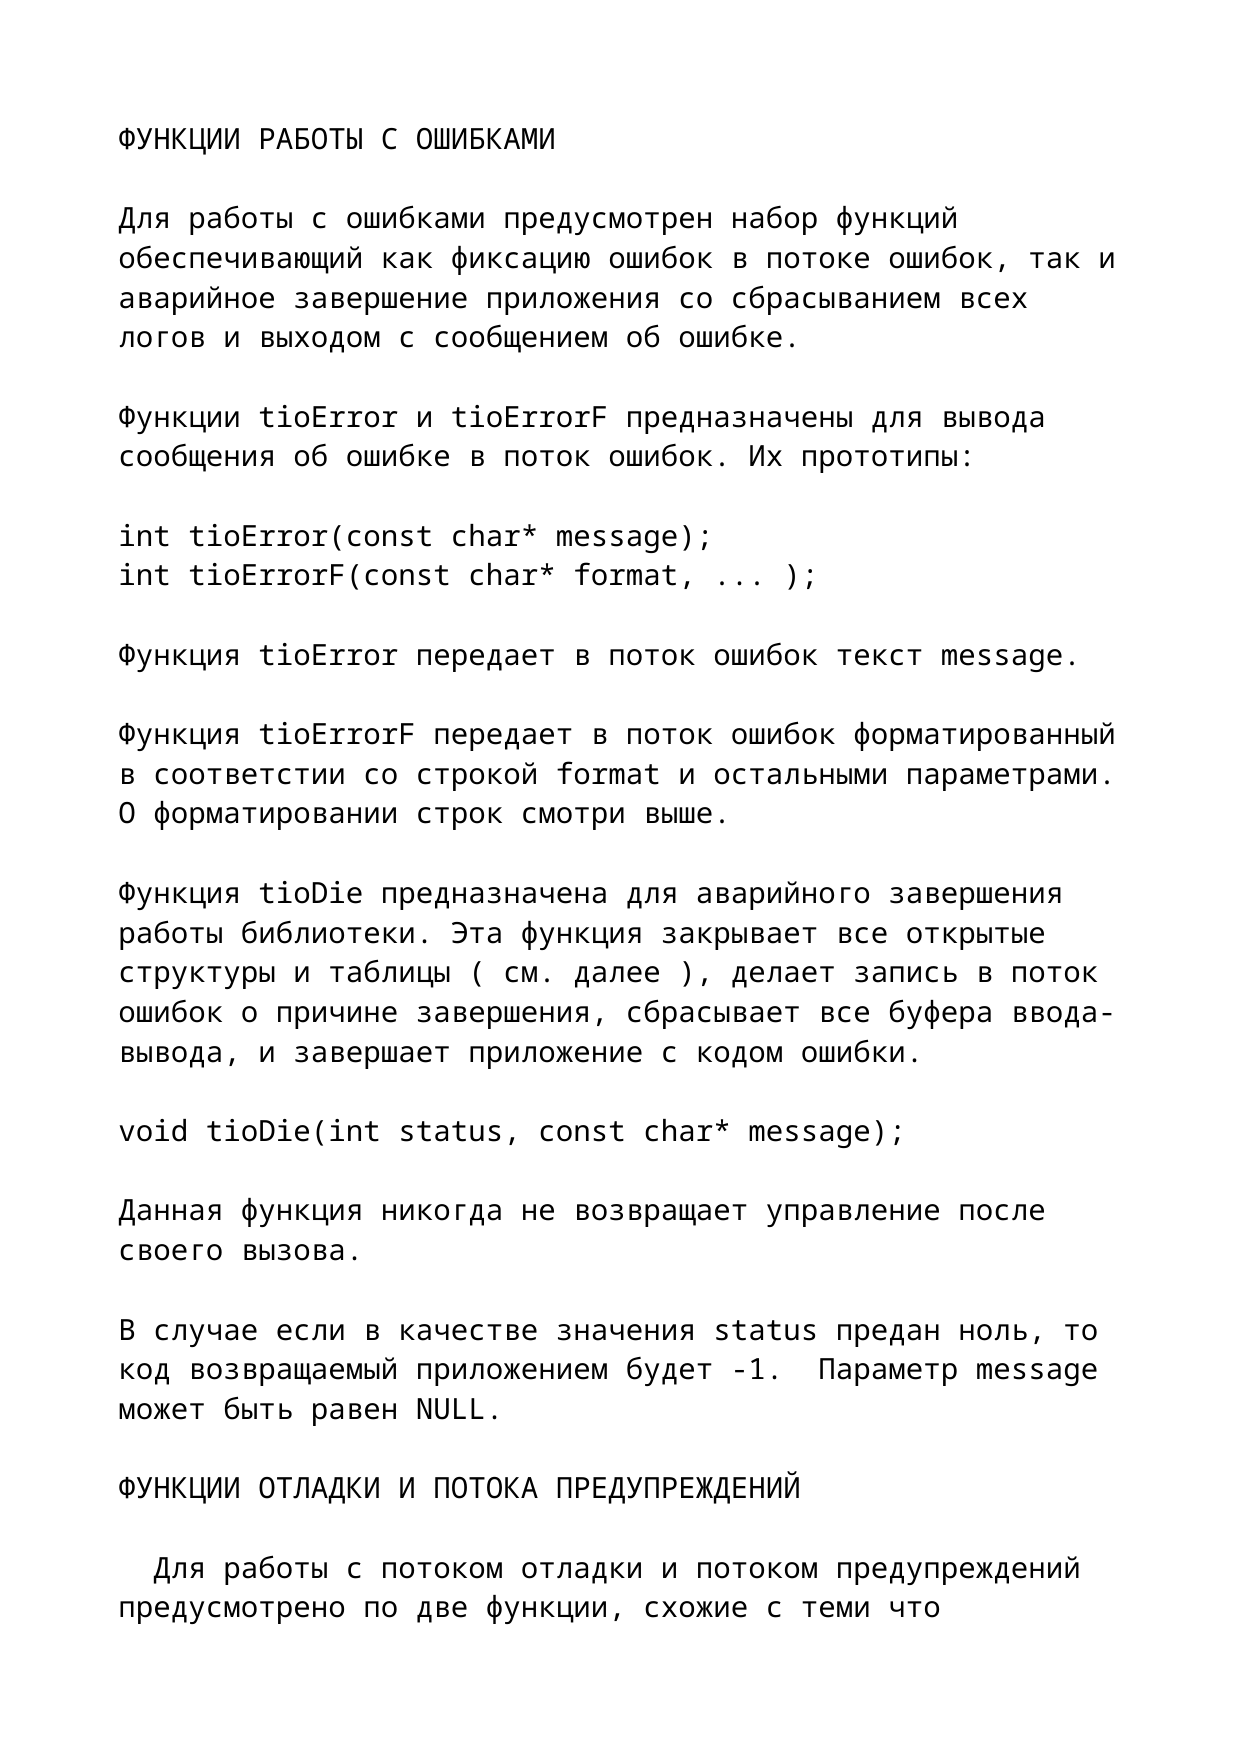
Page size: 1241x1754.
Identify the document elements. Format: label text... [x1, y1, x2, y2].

title Функции tioError и tioErrorF предназначены для вывода сообщения об ошибке в поток ошибок. Их прототипы: [118, 396, 1122, 475]
title int tioError(const char* message); [118, 515, 1122, 555]
title Функция tioErrorF передает в поток ошибок форматированный в соответстии со строкой format и остальными параметрами. О форматировании строк смотри выше. [118, 713, 1122, 832]
title Функция tioDie предназначена для аварийного завершения работы библиотеки. Эта функция закрывает все открытые структуры и таблицы ( см. далее ), делает запись в поток ошибок о причине завершения, сбрасывает все буфера ввода-вывода, и завершает приложение с кодом ошибки. [118, 872, 1122, 1071]
title ФУНКЦИИ ОТЛАДКИ И ПОТОКА ПРЕДУПРЕЖДЕНИЙ [118, 1467, 1122, 1507]
title Функция tioError передает в поток ошибок текст message. [118, 634, 1122, 674]
title Данная функция никогда не возвращает управление после своего вызова. [118, 1190, 1122, 1269]
title int tioErrorF(const char* format, ... ); [118, 555, 1122, 594]
title В случае если в качестве значения status предан ноль, то код возвращаемый приложением будет -1. Параметр message может быть равен NULL. [118, 1309, 1122, 1428]
title Для работы с ошибками предусмотрен набор функций обеспечивающий как фиксацию ошибок в потоке ошибок, так и аварийное завершение приложения со сбрасыванием всех логов и выходом с сообщением об ошибке. [118, 197, 1122, 356]
title Для работы с потоком отладки и потоком предупреждений предусмотрено по две функции, схожие с теми что [118, 1547, 1122, 1626]
title ФУНКЦИИ РАБОТЫ С ОШИБКАМИ [118, 118, 1122, 158]
title void tioDie(int status, const char* message); [118, 1110, 1122, 1150]
